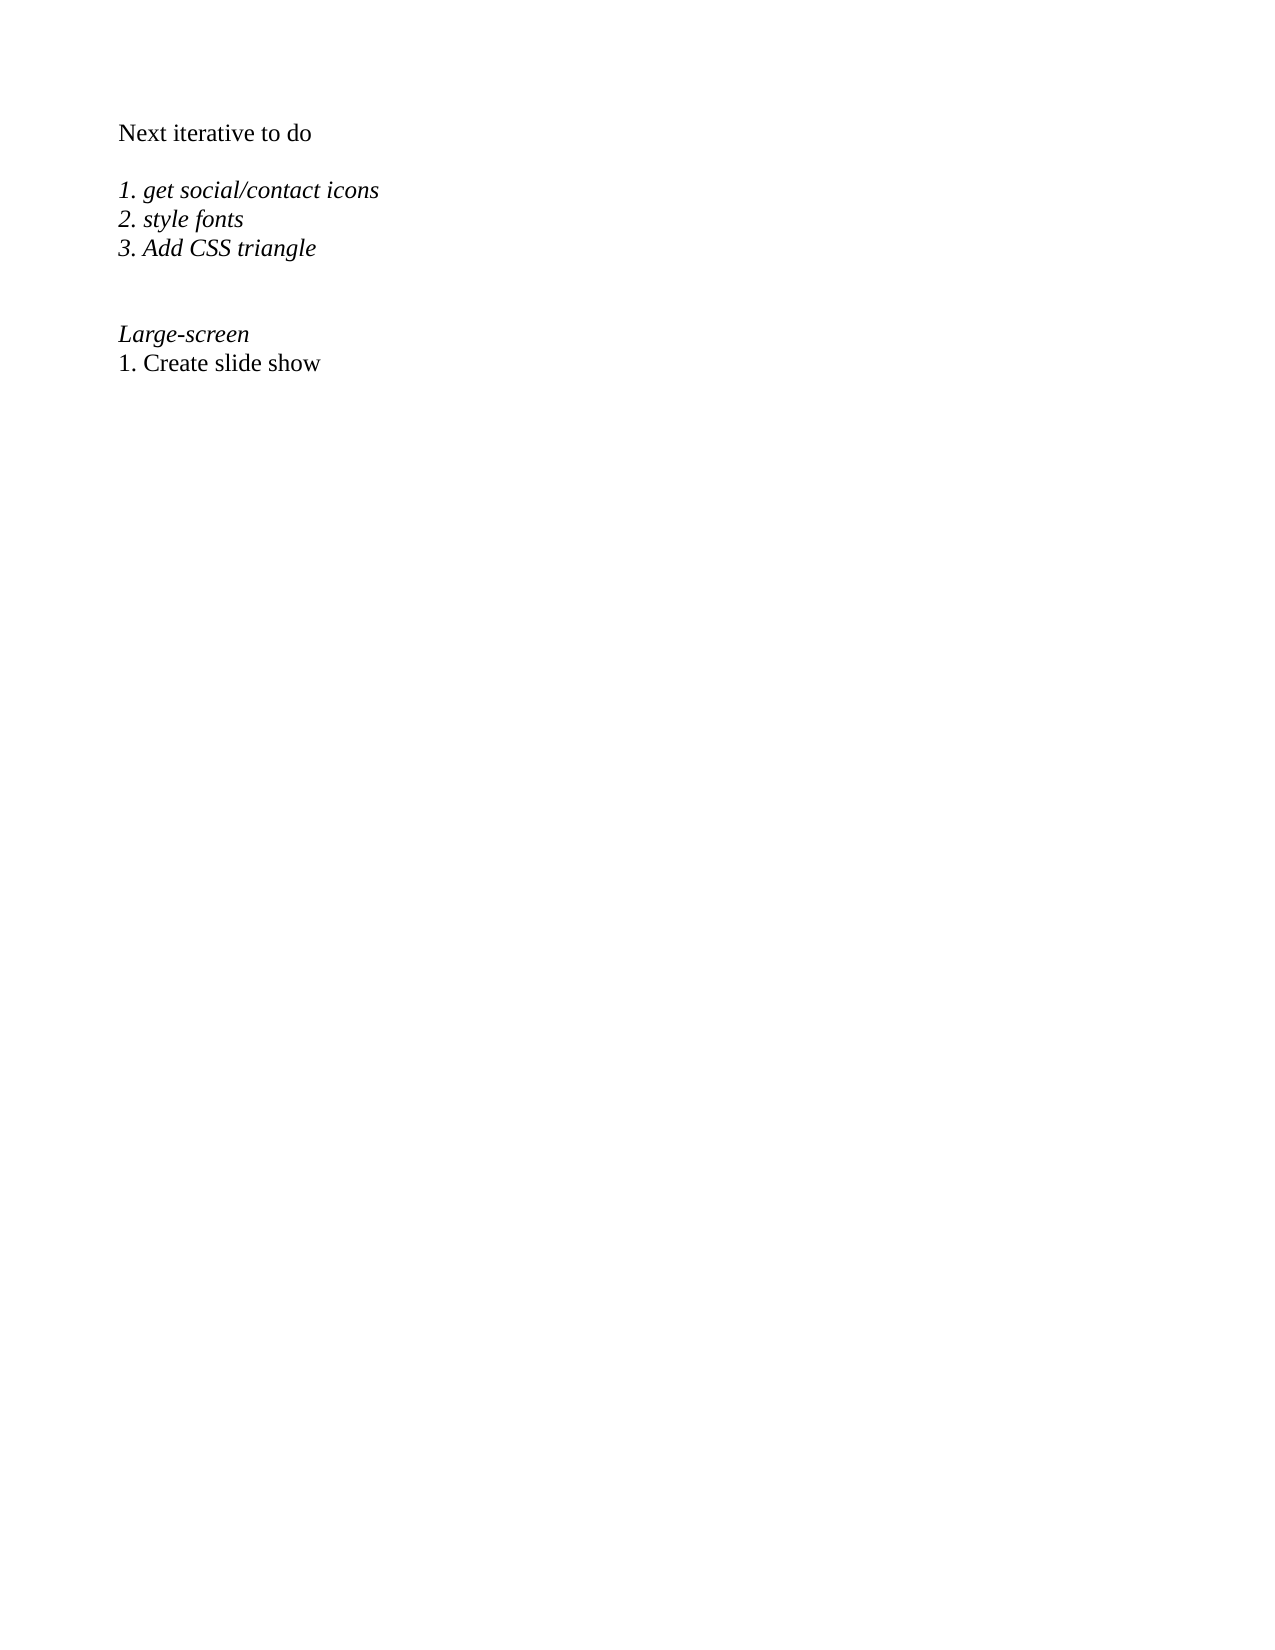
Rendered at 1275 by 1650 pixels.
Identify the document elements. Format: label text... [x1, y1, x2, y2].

text Large-screen [118, 319, 1157, 348]
text 1. get social/contact icons [118, 176, 1157, 204]
text 2. style fonts [118, 204, 1157, 233]
text Next iterative to do [118, 118, 1157, 147]
text 3. Add CSS triangle [118, 233, 1157, 262]
text 1. Create slide show [118, 348, 1157, 377]
